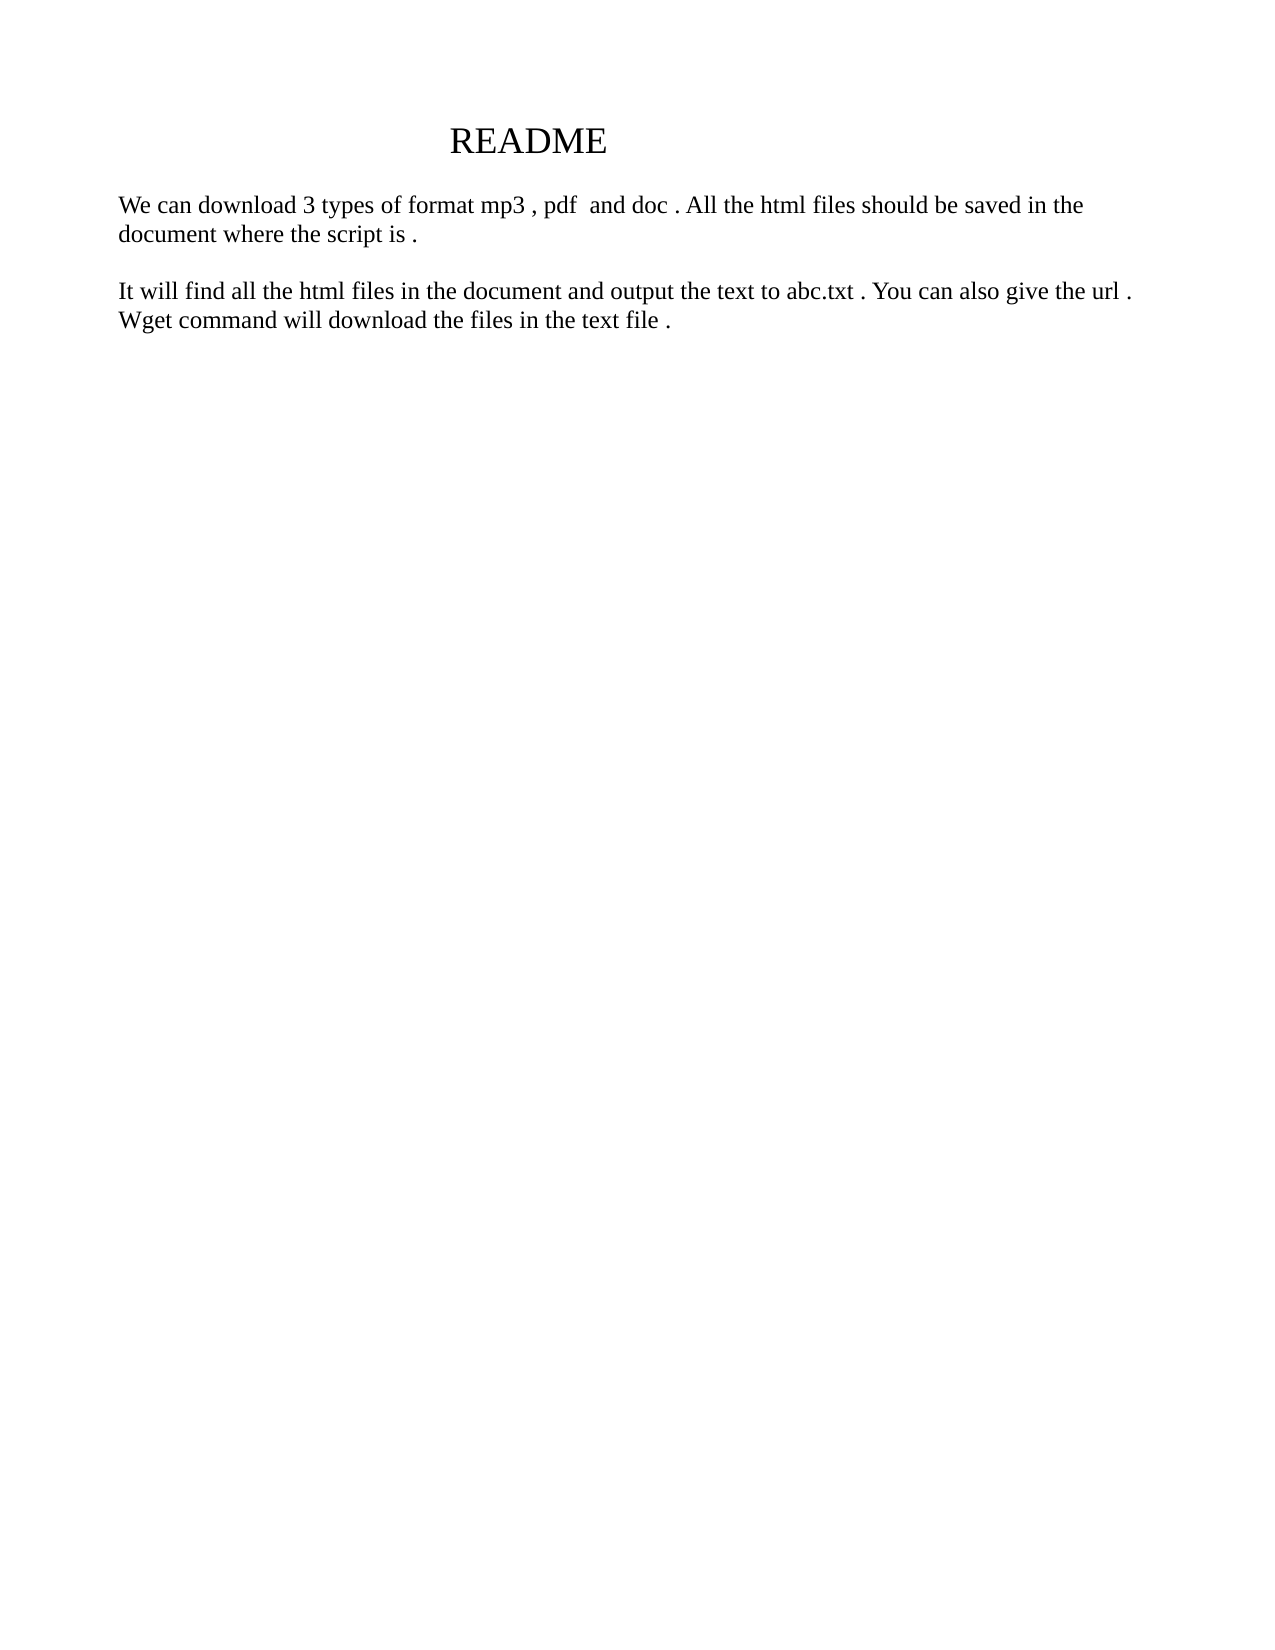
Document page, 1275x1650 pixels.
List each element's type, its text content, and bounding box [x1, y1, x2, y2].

text Wget command will download the files in the text file . [118, 305, 1157, 334]
text We can download 3 types of format mp3 , pdf and doc . All the html files should be saved in the document where the script is . [118, 190, 1157, 247]
text README [118, 118, 1157, 161]
text It will find all the html files in the document and output the text to abc.txt . You can also give the url . [118, 276, 1157, 305]
